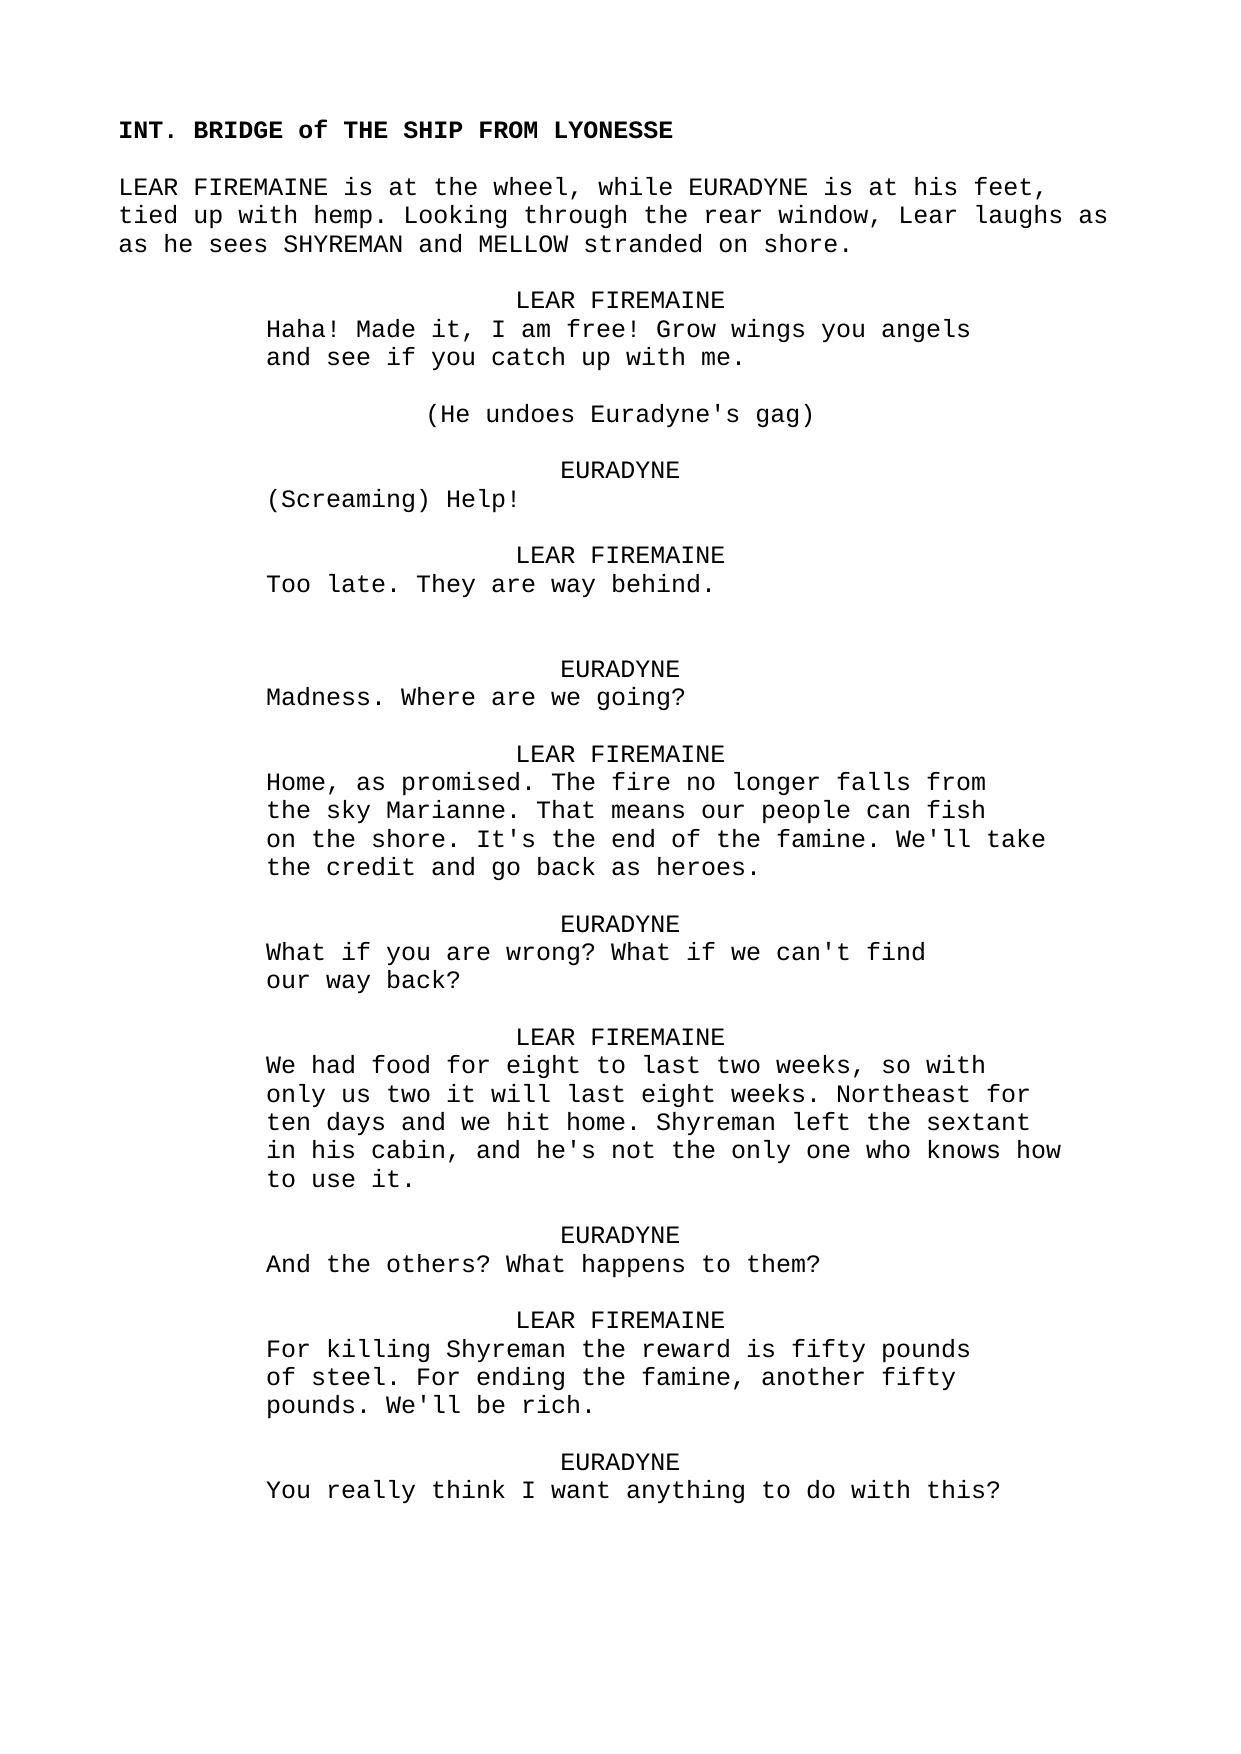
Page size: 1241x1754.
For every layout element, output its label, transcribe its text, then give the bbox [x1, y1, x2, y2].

text of steel. For ending the famine, another fifty [118, 1365, 1122, 1393]
text LEAR FIREMAINE [118, 1308, 1122, 1336]
text What if you are wrong? What if we can't find [118, 940, 1122, 968]
text in his cabin, and he's not the only one who knows how [118, 1138, 1122, 1166]
text LEAR FIREMAINE [118, 1025, 1122, 1053]
text and see if you catch up with me. [118, 345, 1122, 373]
text (Screaming) Help! [118, 486, 1122, 515]
text the sky Marianne. That means our people can fish [118, 798, 1122, 826]
text pounds. We'll be rich. [118, 1393, 1122, 1421]
text You really think I want anything to do with this? [118, 1478, 1122, 1506]
text LEAR FIREMAINE is at the wheel, while EURADYNE is at his feet, tied up with hemp. Looking through the rear window, Lear laughs as as he sees SHYREMAN and MELLOW stranded on shore. [118, 175, 1122, 260]
text ten days and we hit home. Shyreman left the sextant [118, 1110, 1122, 1138]
text Madness. Where are we going? [118, 685, 1122, 713]
text INT. BRIDGE of THE SHIP FROM LYONESSE [118, 118, 1122, 146]
text Too late. They are way behind. [118, 571, 1122, 600]
text And the others? What happens to them? [118, 1251, 1122, 1280]
text EURADYNE [118, 1223, 1122, 1251]
text Haha! Made it, I am free! Grow wings you angels [118, 316, 1122, 345]
text For killing Shyreman the reward is fifty pounds [118, 1336, 1122, 1365]
text EURADYNE [118, 656, 1122, 685]
text LEAR FIREMAINE [118, 741, 1122, 770]
text EURADYNE [118, 1450, 1122, 1478]
text LEAR FIREMAINE [118, 543, 1122, 571]
text to use it. [118, 1166, 1122, 1195]
text We had food for eight to last two weeks, so with [118, 1053, 1122, 1081]
text EURADYNE [118, 458, 1122, 486]
text Home, as promised. The fire no longer falls from [118, 770, 1122, 798]
text our way back? [118, 968, 1122, 996]
text LEAR FIREMAINE [118, 288, 1122, 316]
text only us two it will last eight weeks. Northeast for [118, 1081, 1122, 1110]
text the credit and go back as heroes. [118, 855, 1122, 883]
text (He undoes Euradyne's gag) [118, 401, 1122, 430]
text EURADYNE [118, 911, 1122, 940]
text on the shore. It's the end of the famine. We'll take [118, 826, 1122, 855]
